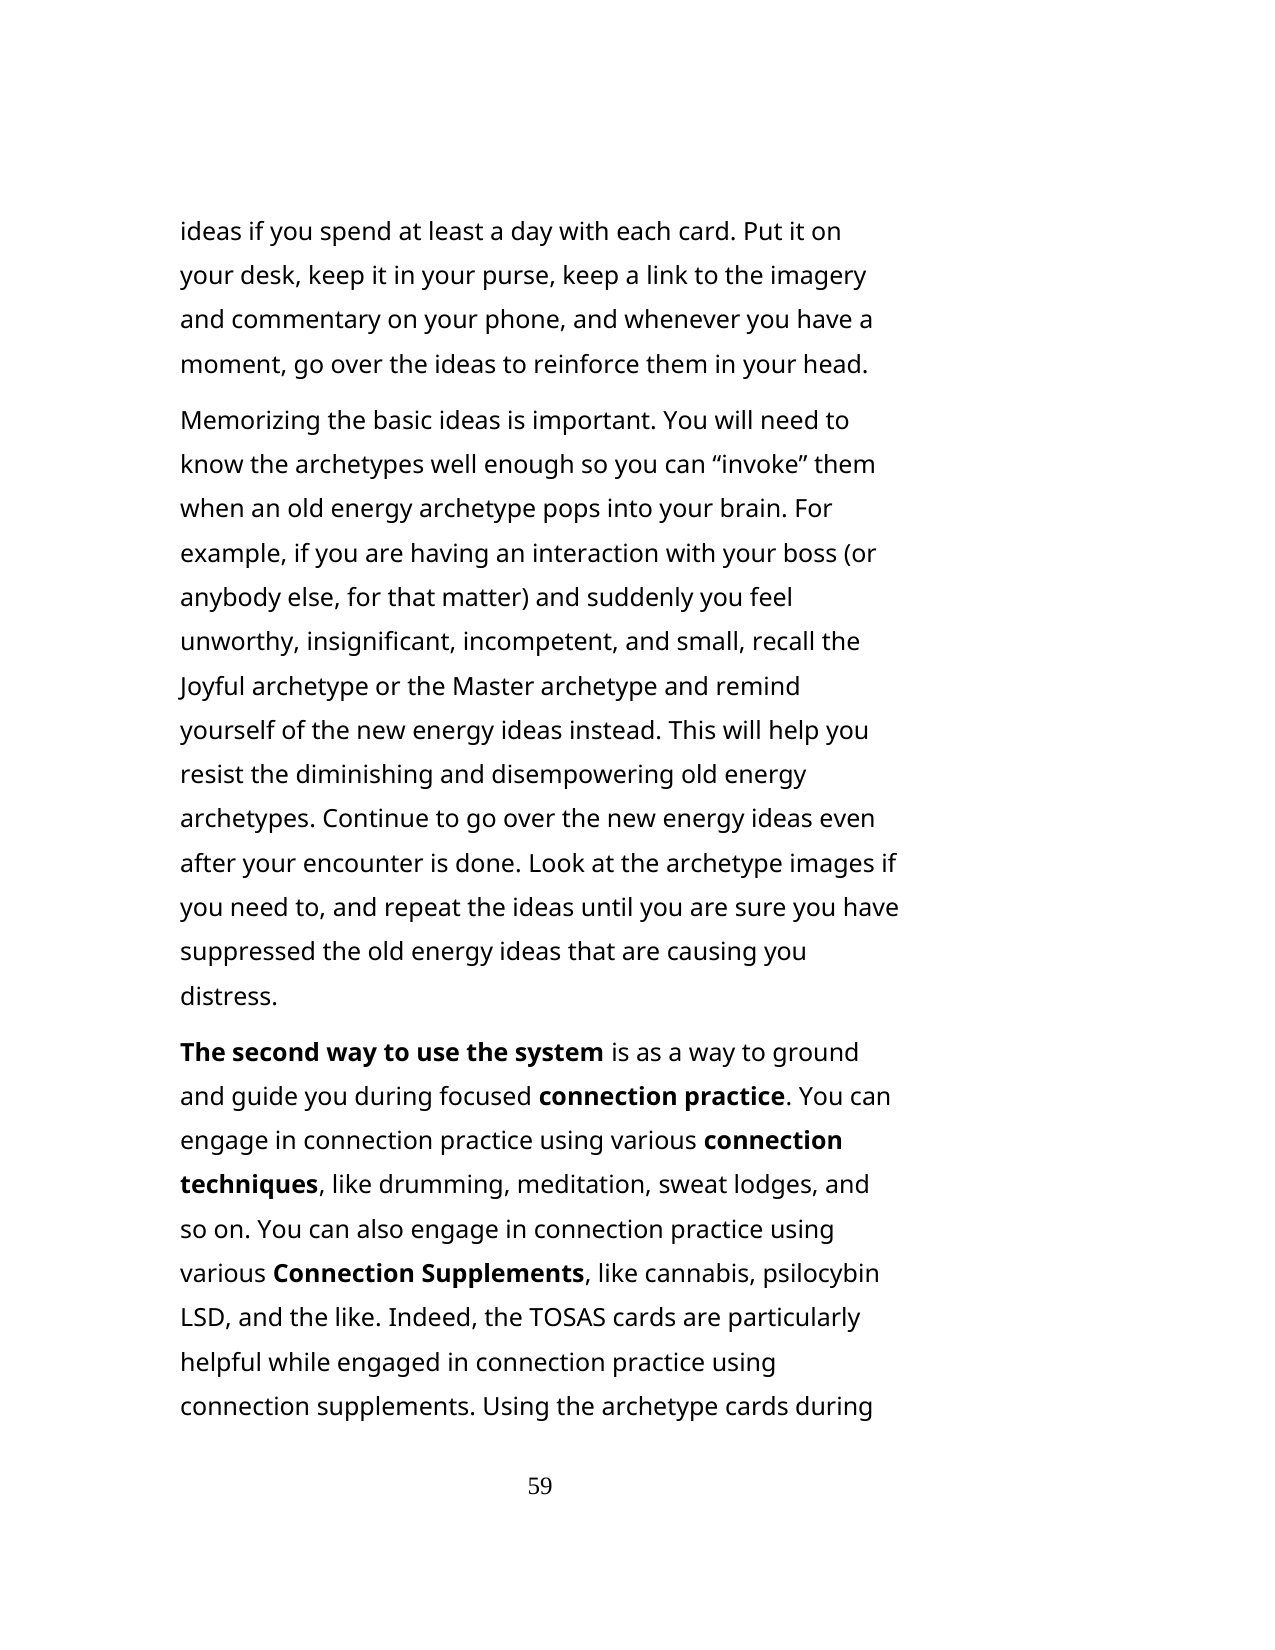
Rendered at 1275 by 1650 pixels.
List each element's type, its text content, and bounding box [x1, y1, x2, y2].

text The second way to use the system is as a way to ground and guide you during focused connection practice. You can engage in connection practice using various connection techniques, like drumming, meditation, sweat lodges, and so on. You can also engage in connection practice using various Connection Supplements, like cannabis, psilocybin LSD, and the like. Indeed, the TOSAS cards are particularly helpful while engaged in connection practice using connection supplements. Using the archetype cards during [180, 1034, 900, 1423]
text Memorizing the basic ideas is important. You will need to know the archetypes well enough so you can “invoke” them when an old energy archetype pops into your brain. For example, if you are having an interaction with your boss (or anybody else, for that matter) and suddenly you feel unworthy, insignificant, incompetent, and small, recall the Joyful archetype or the Master archetype and remind yourself of the new energy ideas instead. This will help you resist the diminishing and disempowering old energy archetypes. Continue to go over the new energy ideas even after your encounter is done. Look at the archetype images if you need to, and repeat the ideas until you are sure you have suppressed the old energy ideas that are causing you distress. [180, 403, 900, 1012]
text ideas if you spend at least a day with each card. Put it on your desk, keep it in your purse, keep a link to the imagery and commentary on your phone, and whenever you have a moment, go over the ideas to reinforce them in your head. [180, 213, 900, 380]
